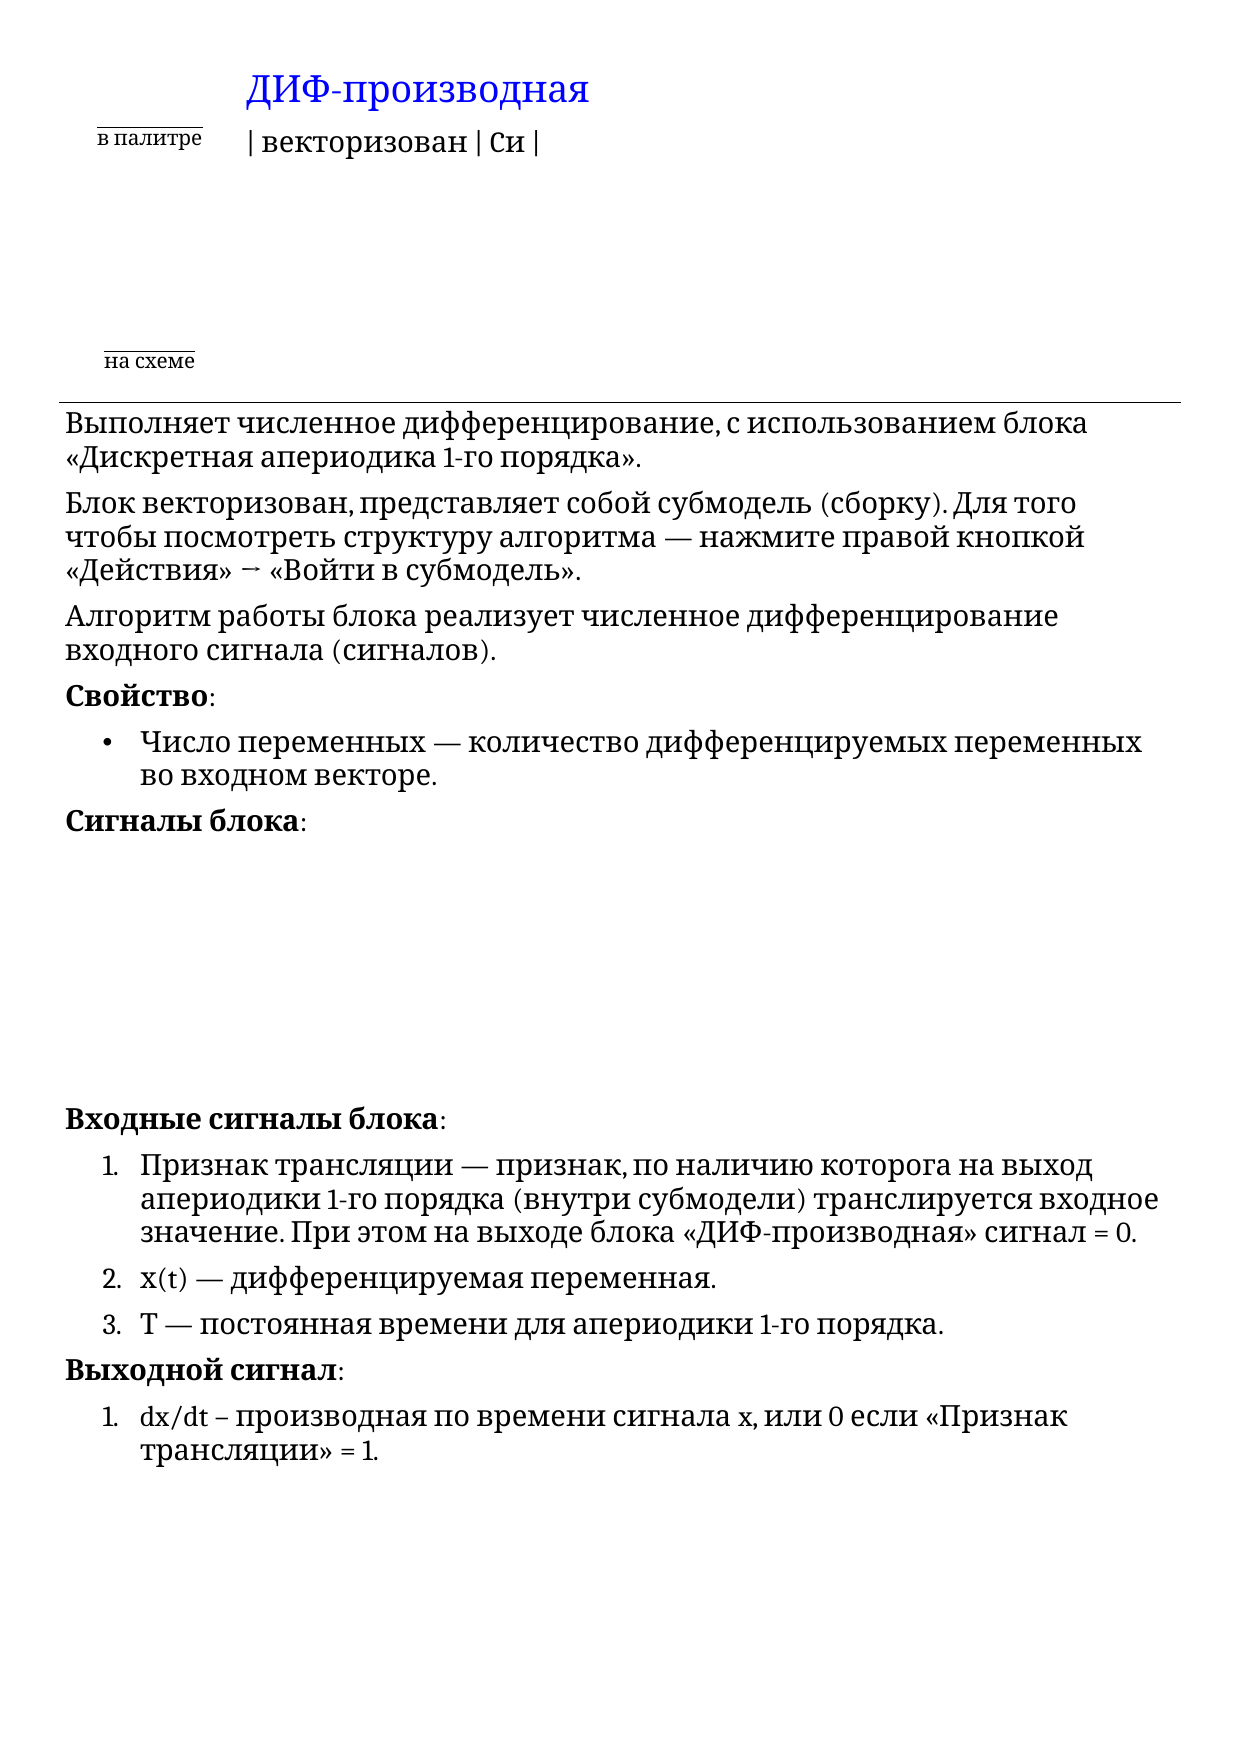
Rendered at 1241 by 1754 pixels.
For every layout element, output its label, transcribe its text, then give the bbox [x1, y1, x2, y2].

table_cell [240, 344, 1181, 402]
table_cell [240, 178, 1181, 344]
table_header [59, 59, 240, 121]
table_cell на схеме [59, 344, 240, 402]
table_cell [59, 178, 240, 344]
table_cell в палитре [59, 121, 240, 178]
table_header ДИФ-производная [240, 59, 1181, 121]
table_cell | векторизован | Cи | [240, 121, 1181, 178]
table_cell Выполняет численное дифференцирование, с использованием блока «Дискретная апериодика 1-го порядка». Блок векторизован, представляет собой субмодель (сборку). Для того чтобы посмотреть структуру алгоритма — нажмите правой кнопкой «Действия» → «Войти в субмодель». Алгоритм работы блока реализует численное дифференцирование входного сигнала (сигналов). Свойство: Число переменных — количество дифференцируемых переменных во входном векторе. Сигналы блока: Входные сигналы блока: Признак трансляции — признак, по наличию которога на выход апериодики 1-го порядка (внутри субмодели) транслируется входное значение. При этом на выходе блока «ДИФ-производная» сигнал = 0. х(t) — дифференцируемая переменная. Т — постоянная времени для апериодики 1-го порядка. Выходной сигнал: dx/dt – производная по времени сигнала x, или 0 если «Признак трансляции» = 1. [59, 403, 1181, 1486]
